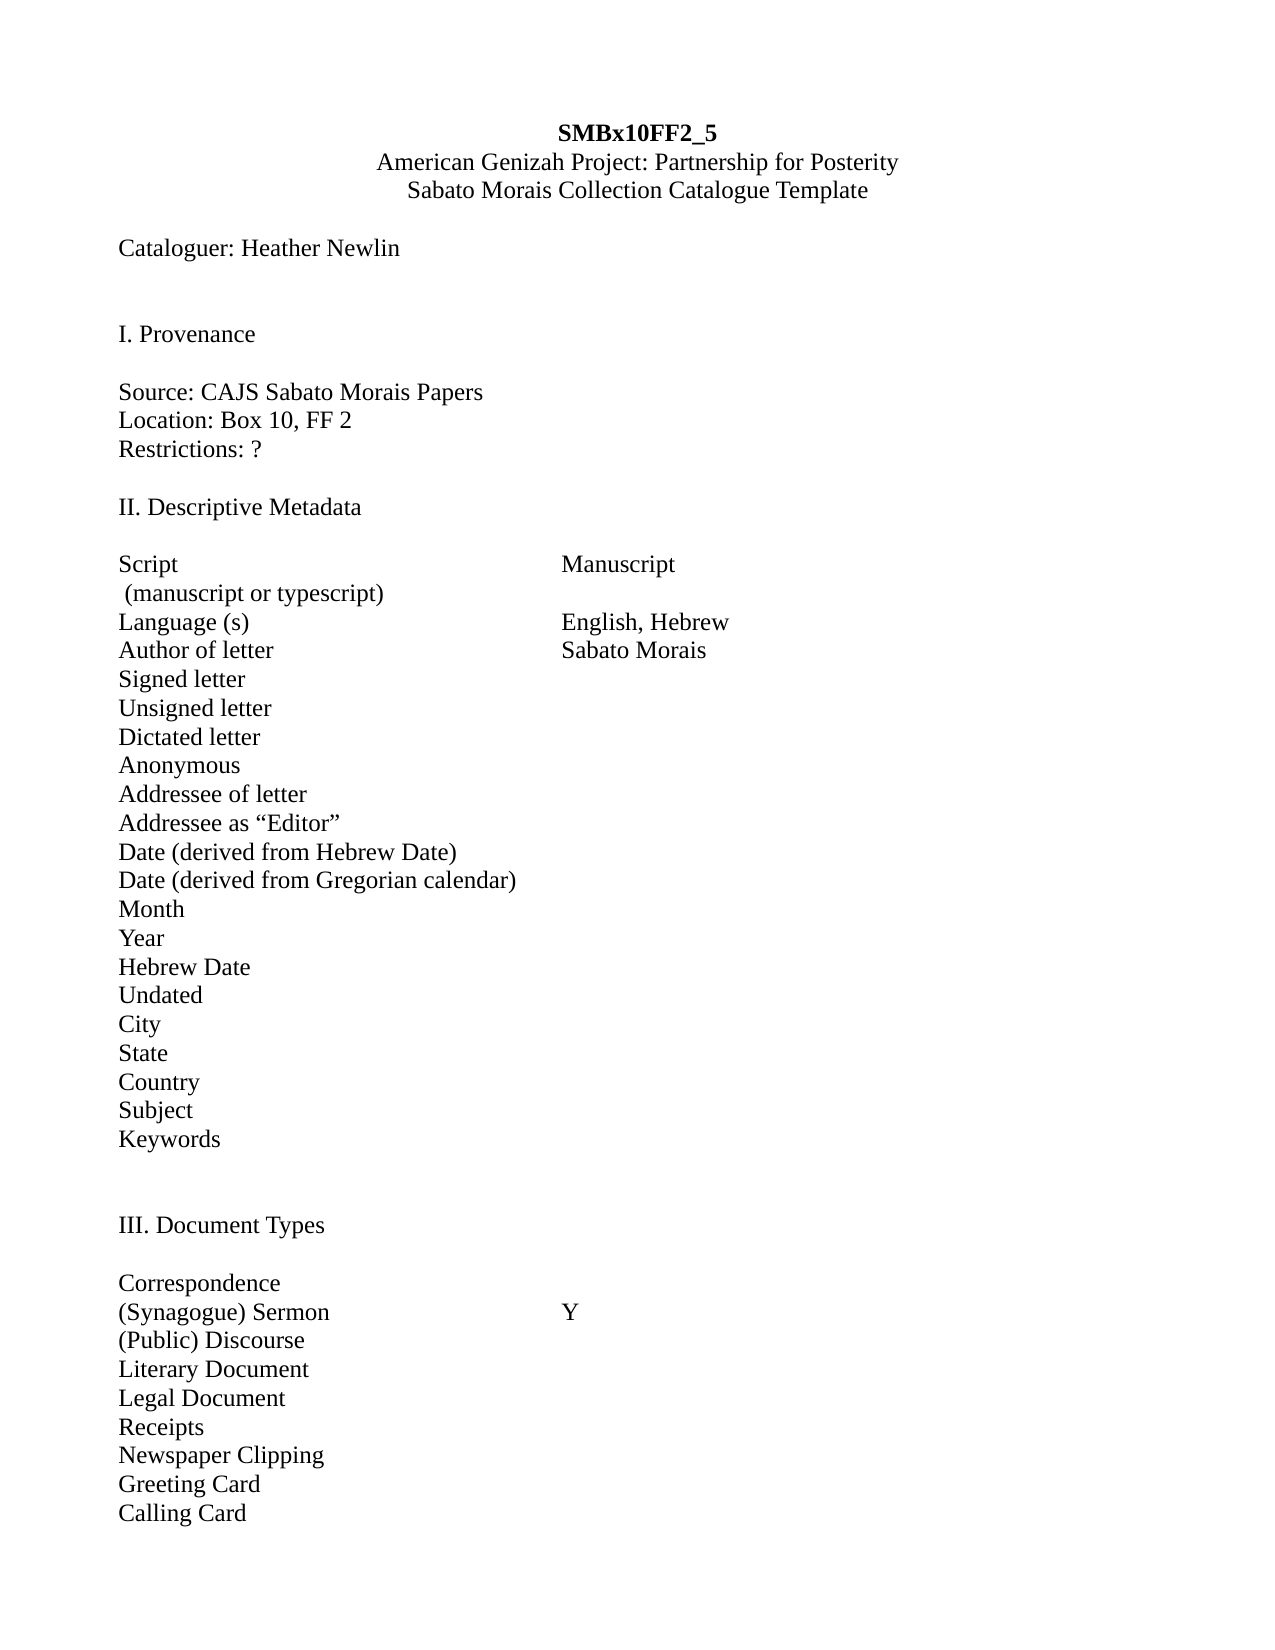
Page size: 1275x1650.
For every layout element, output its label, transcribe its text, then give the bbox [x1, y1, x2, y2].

text Signed letter [118, 664, 1157, 693]
text Script Manuscript [118, 549, 1157, 578]
text City [118, 1009, 1157, 1038]
text Subject [118, 1096, 1157, 1124]
text State [118, 1038, 1157, 1067]
text Country [118, 1067, 1157, 1096]
text Undated [118, 981, 1157, 1009]
text Newspaper Clipping [118, 1441, 1157, 1469]
text Dictated letter [118, 722, 1157, 751]
text Receipts [118, 1412, 1157, 1441]
text Date (derived from Gregorian calendar) [118, 866, 1157, 894]
text Location: Box 10, FF 2 [118, 406, 1157, 434]
text Addressee of letter [118, 779, 1157, 808]
text Source: CAJS Sabato Morais Papers [118, 377, 1157, 406]
text (Synagogue) Sermon Y [118, 1297, 1157, 1326]
text (manuscript or typescript) [118, 578, 1157, 607]
text SMBx10FF2_5 [118, 118, 1157, 147]
text Calling Card [118, 1498, 1157, 1527]
text Legal Document [118, 1383, 1157, 1412]
text Unsigned letter [118, 693, 1157, 722]
text Correspondence [118, 1268, 1157, 1297]
text Sabato Morais Collection Catalogue Template [118, 176, 1157, 204]
text (Public) Discourse [118, 1326, 1157, 1354]
text Author of letter Sabato Morais [118, 636, 1157, 664]
text Hebrew Date [118, 952, 1157, 981]
text Restrictions: ? [118, 434, 1157, 463]
text Language (s) English, Hebrew [118, 607, 1157, 636]
text I. Provenance [118, 319, 1157, 348]
text American Genizah Project: Partnership for Posterity [118, 147, 1157, 176]
text Literary Document [118, 1354, 1157, 1383]
text Keywords [118, 1124, 1157, 1153]
text Year [118, 923, 1157, 952]
text Anonymous [118, 751, 1157, 779]
text III. Document Types [118, 1211, 1157, 1239]
text Greeting Card [118, 1469, 1157, 1498]
text Cataloguer: Heather Newlin [118, 233, 1157, 262]
text Month [118, 894, 1157, 923]
text II. Descriptive Metadata [118, 492, 1157, 521]
text Date (derived from Hebrew Date) [118, 837, 1157, 866]
text Addressee as “Editor” [118, 808, 1157, 837]
